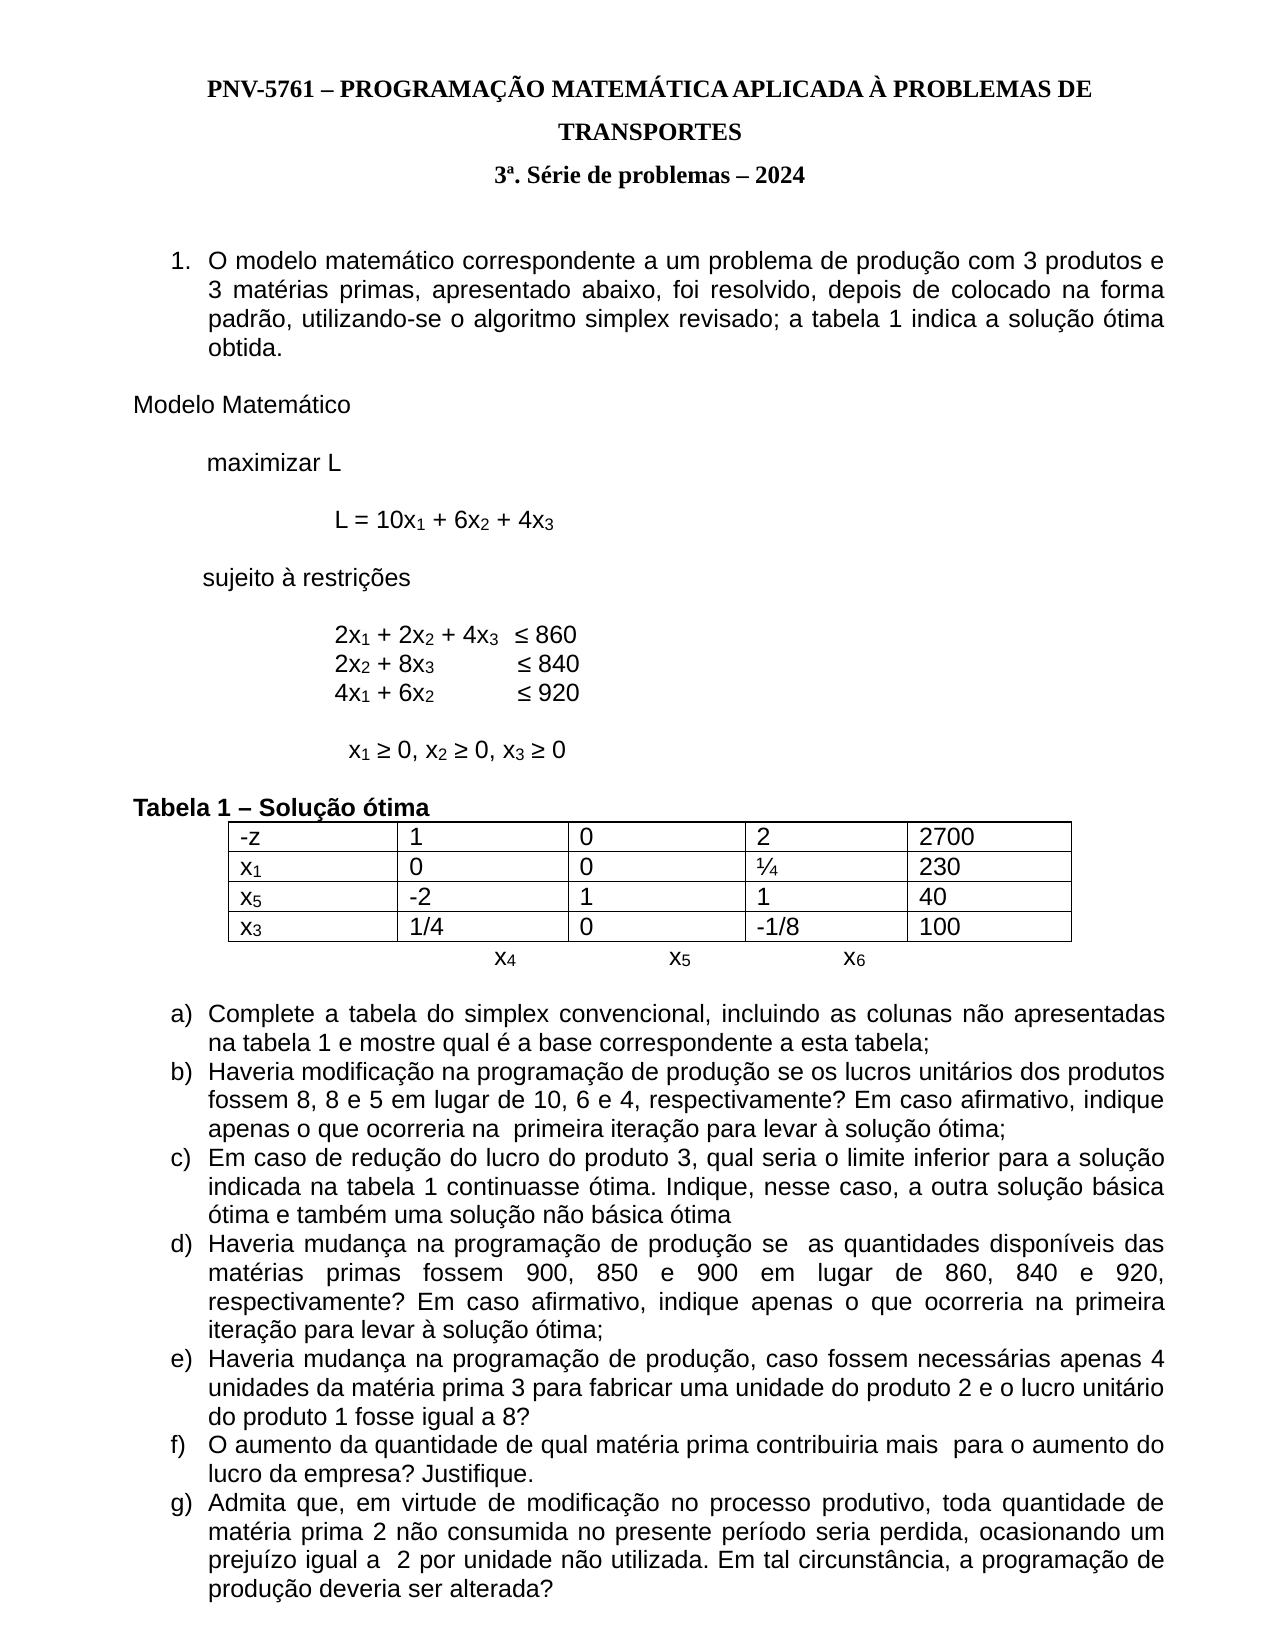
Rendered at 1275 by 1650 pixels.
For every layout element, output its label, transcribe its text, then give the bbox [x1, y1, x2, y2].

table_cell 100 [908, 912, 1071, 941]
table_cell -1/8 [746, 912, 907, 941]
text 4x1 + 6x2 ≤ 920 [133, 678, 1167, 706]
text Modelo Matemático [133, 390, 1167, 419]
text maximizar L [133, 448, 1167, 476]
text x4 x5 x6 [133, 942, 1167, 970]
text 2x2 + 8x3 ≤ 840 [133, 649, 1167, 678]
table_cell x1 [229, 852, 397, 881]
table_cell 1 [569, 882, 745, 911]
table_header 2 [746, 823, 907, 851]
table_header 2700 [908, 823, 1071, 851]
list Haveria mudança na programação de produção, caso fossem necessárias apenas 4 unidades da matéria prima 3 para fabricar uma unidade do produto 2 e o lucro unitário do produto 1 fosse igual a 8? [170, 1344, 1167, 1430]
table_header 1 [398, 823, 568, 851]
table_cell -2 [398, 882, 568, 911]
table_cell 40 [908, 882, 1071, 911]
list Admita que, em virtude de modificação no processo produtivo, toda quantidade de matéria prima 2 não consumida no presente período seria perdida, ocasionando um prejuízo igual a 2 por unidade não utilizada. Em tal circunstância, a programação de produção deveria ser alterada? [170, 1488, 1167, 1603]
text PNV-5761 – PROGRAMAÇÃO MATEMÁTICA APLICADA À PROBLEMAS DE TRANSPORTES [133, 74, 1167, 146]
table_cell ¼ [746, 852, 907, 881]
list Em caso de redução do lucro do produto 3, qual seria o limite inferior para a solução indicada na tabela 1 continuasse ótima. Indique, nesse caso, a outra solução básica ótima e também uma solução não básica ótima [170, 1143, 1167, 1229]
list O aumento da quantidade de qual matéria prima contribuiria mais para o aumento do lucro da empresa? Justifique. [170, 1430, 1167, 1488]
text x1 ≥ 0, x2 ≥ 0, x3 ≥ 0 [133, 735, 1167, 764]
text Tabela 1 – Solução ótima [133, 793, 1167, 821]
table_cell 0 [569, 852, 745, 881]
list Haveria modificação na programação de produção se os lucros unitários dos produtos fossem 8, 8 e 5 em lugar de 10, 6 e 4, respectivamente? Em caso afirmativo, indique apenas o que ocorreria na primeira iteração para levar à solução ótima; [170, 1057, 1167, 1143]
list Haveria mudança na programação de produção se as quantidades disponíveis das matérias primas fossem 900, 850 e 900 em lugar de 860, 840 e 920, respectivamente? Em caso afirmativo, indique apenas o que ocorreria na primeira iteração para levar à solução ótima; [170, 1229, 1167, 1344]
text sujeito à restrições [133, 563, 1167, 591]
table_cell 0 [569, 912, 745, 941]
table_cell x3 [229, 912, 397, 941]
table_cell 230 [908, 852, 1071, 881]
text 2x1 + 2x2 + 4x3 ≤ 860 [133, 620, 1167, 649]
table_header 0 [569, 823, 745, 851]
list O modelo matemático correspondente a um problema de produção com 3 produtos e 3 matérias primas, apresentado abaixo, foi resolvido, depois de colocado na forma padrão, utilizando-se o algoritmo simplex revisado; a tabela 1 indica a solução ótima obtida. [170, 246, 1167, 361]
table_cell x5 [229, 882, 397, 911]
list Complete a tabela do simplex convencional, incluindo as colunas não apresentadas na tabela 1 e mostre qual é a base correspondente a esta tabela; [170, 999, 1167, 1057]
table_cell 0 [398, 852, 568, 881]
table_header -z [229, 823, 397, 851]
table_cell 1 [746, 882, 907, 911]
table_cell 1/4 [398, 912, 568, 941]
text L = 10x1 + 6x2 + 4x3 [133, 505, 1167, 534]
text 3ª. Série de problemas – 2024 [133, 160, 1167, 189]
